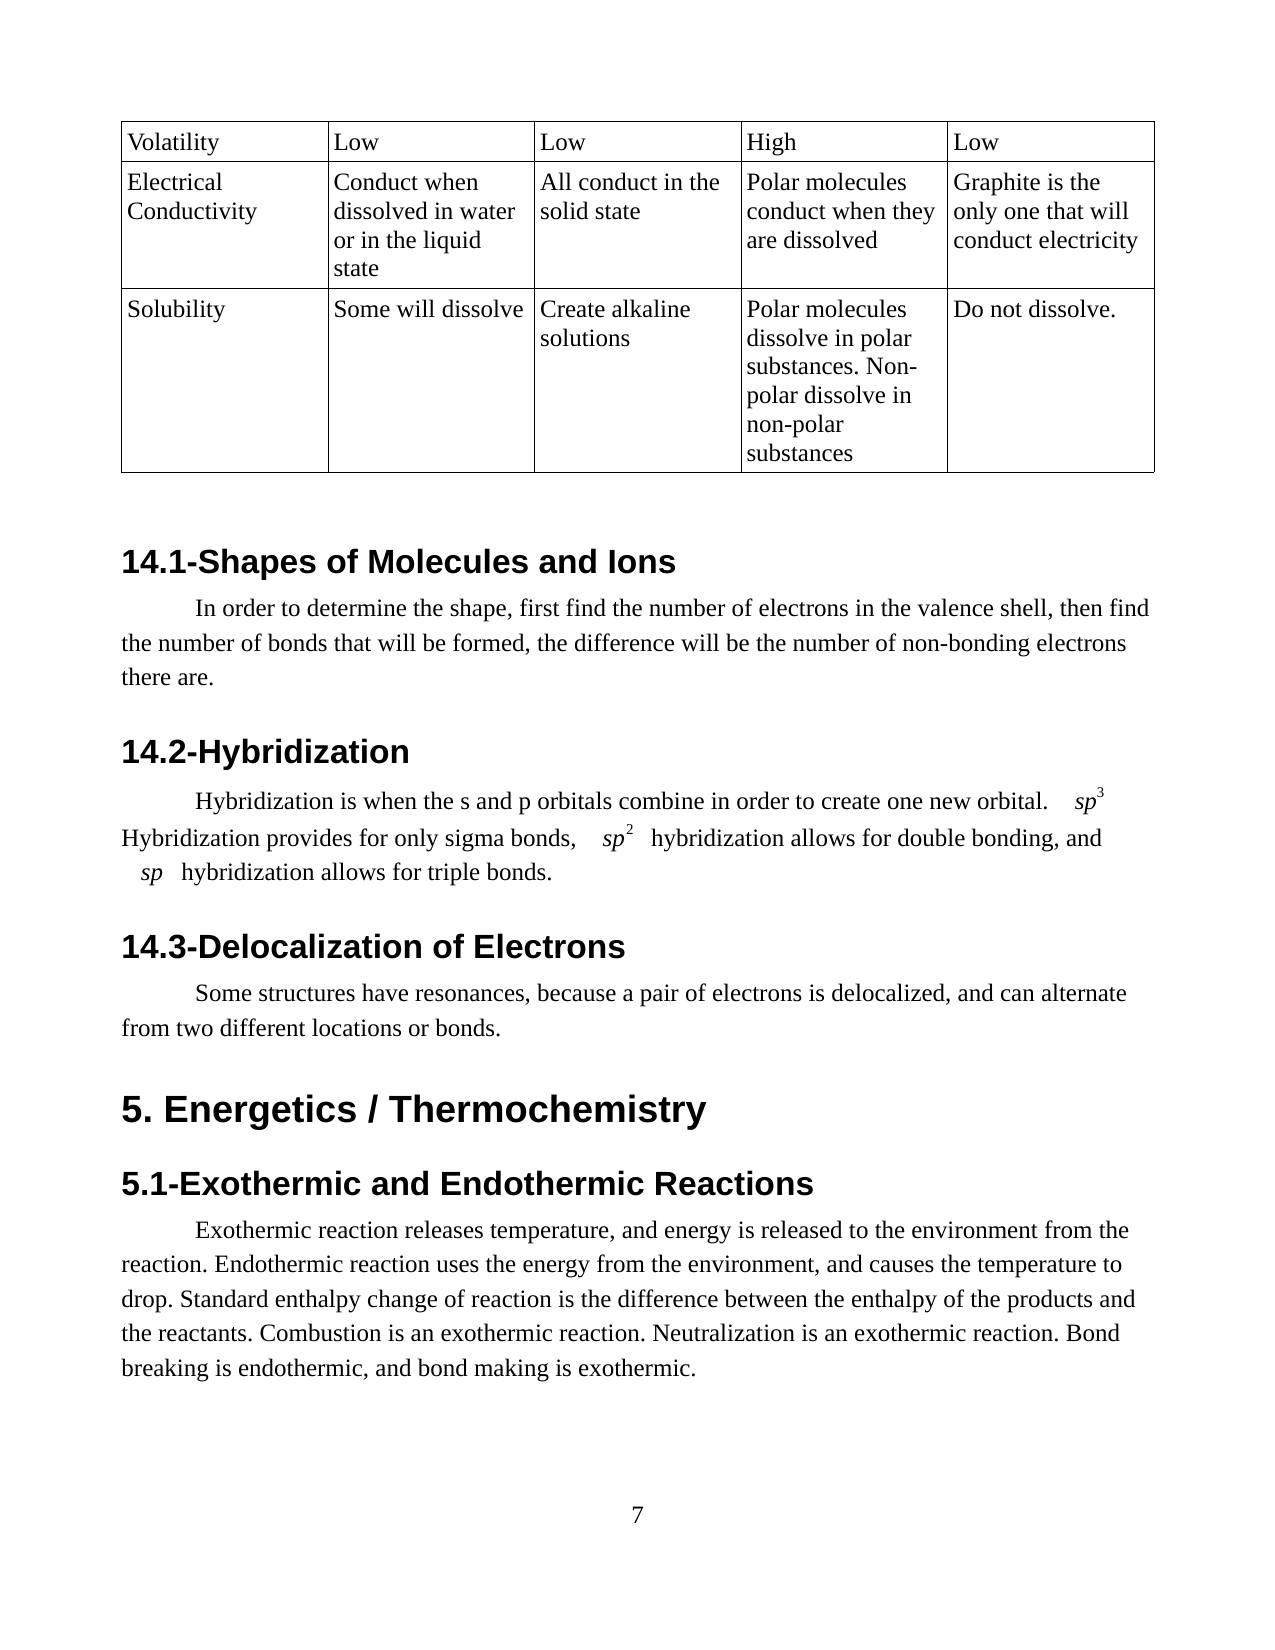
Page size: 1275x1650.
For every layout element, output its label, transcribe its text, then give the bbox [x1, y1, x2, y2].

text In order to determine the shape, first find the number of electrons in the valence shell, then find the number of bonds that will be formed, the difference will be the number of non-bonding electrons there are. [121, 593, 1154, 691]
table_cell Create alkaline solutions [535, 289, 741, 472]
text Some structures have resonances, because a pair of electrons is delocalized, and can alternate from two different locations or bonds. [121, 978, 1154, 1041]
subtitle 5. Energetics / Thermochemistry [121, 1087, 1154, 1130]
table_cell Low [329, 122, 534, 161]
subtitle 5.1-Exothermic and Endothermic Reactions [121, 1164, 1154, 1202]
table_cell Low [535, 122, 741, 161]
table_cell Volatility [122, 122, 328, 161]
table_cell Do not dissolve. [948, 289, 1154, 472]
table_cell All conduct in the solid state [535, 162, 741, 288]
subtitle 14.3-Delocalization of Electrons [121, 927, 1154, 966]
text Hybridization is when the s and p orbitals combine in order to create one new orbital. Hybridization provides for only sigma bonds, hybridization allows for double bonding, and hybridization allows for triple bonds. [121, 783, 1154, 886]
table_cell Electrical Conductivity [122, 162, 328, 288]
table_cell Polar molecules dissolve in polar substances. Non-polar dissolve in non-polar substances [742, 289, 947, 472]
table_cell High [742, 122, 947, 161]
table_cell Conduct when dissolved in water or in the liquid state [329, 162, 534, 288]
table_cell Low [948, 122, 1154, 161]
subtitle 14.2-Hybridization [121, 732, 1154, 771]
table_cell Solubility [122, 289, 328, 472]
table_cell Polar molecules conduct when they are dissolved [742, 162, 947, 288]
subtitle 14.1-Shapes of Molecules and Ions [121, 542, 1154, 581]
table_cell Graphite is the only one that will conduct electricity [948, 162, 1154, 288]
table_cell Some will dissolve [329, 289, 534, 472]
text Exothermic reaction releases temperature, and energy is released to the environment from the reaction. Endothermic reaction uses the energy from the environment, and causes the temperature to drop. Standard enthalpy change of reaction is the difference between the enthalpy of the products and the reactants. Combustion is an exothermic reaction. Neutralization is an exothermic reaction. Bond breaking is endothermic, and bond making is exothermic. [121, 1215, 1154, 1382]
